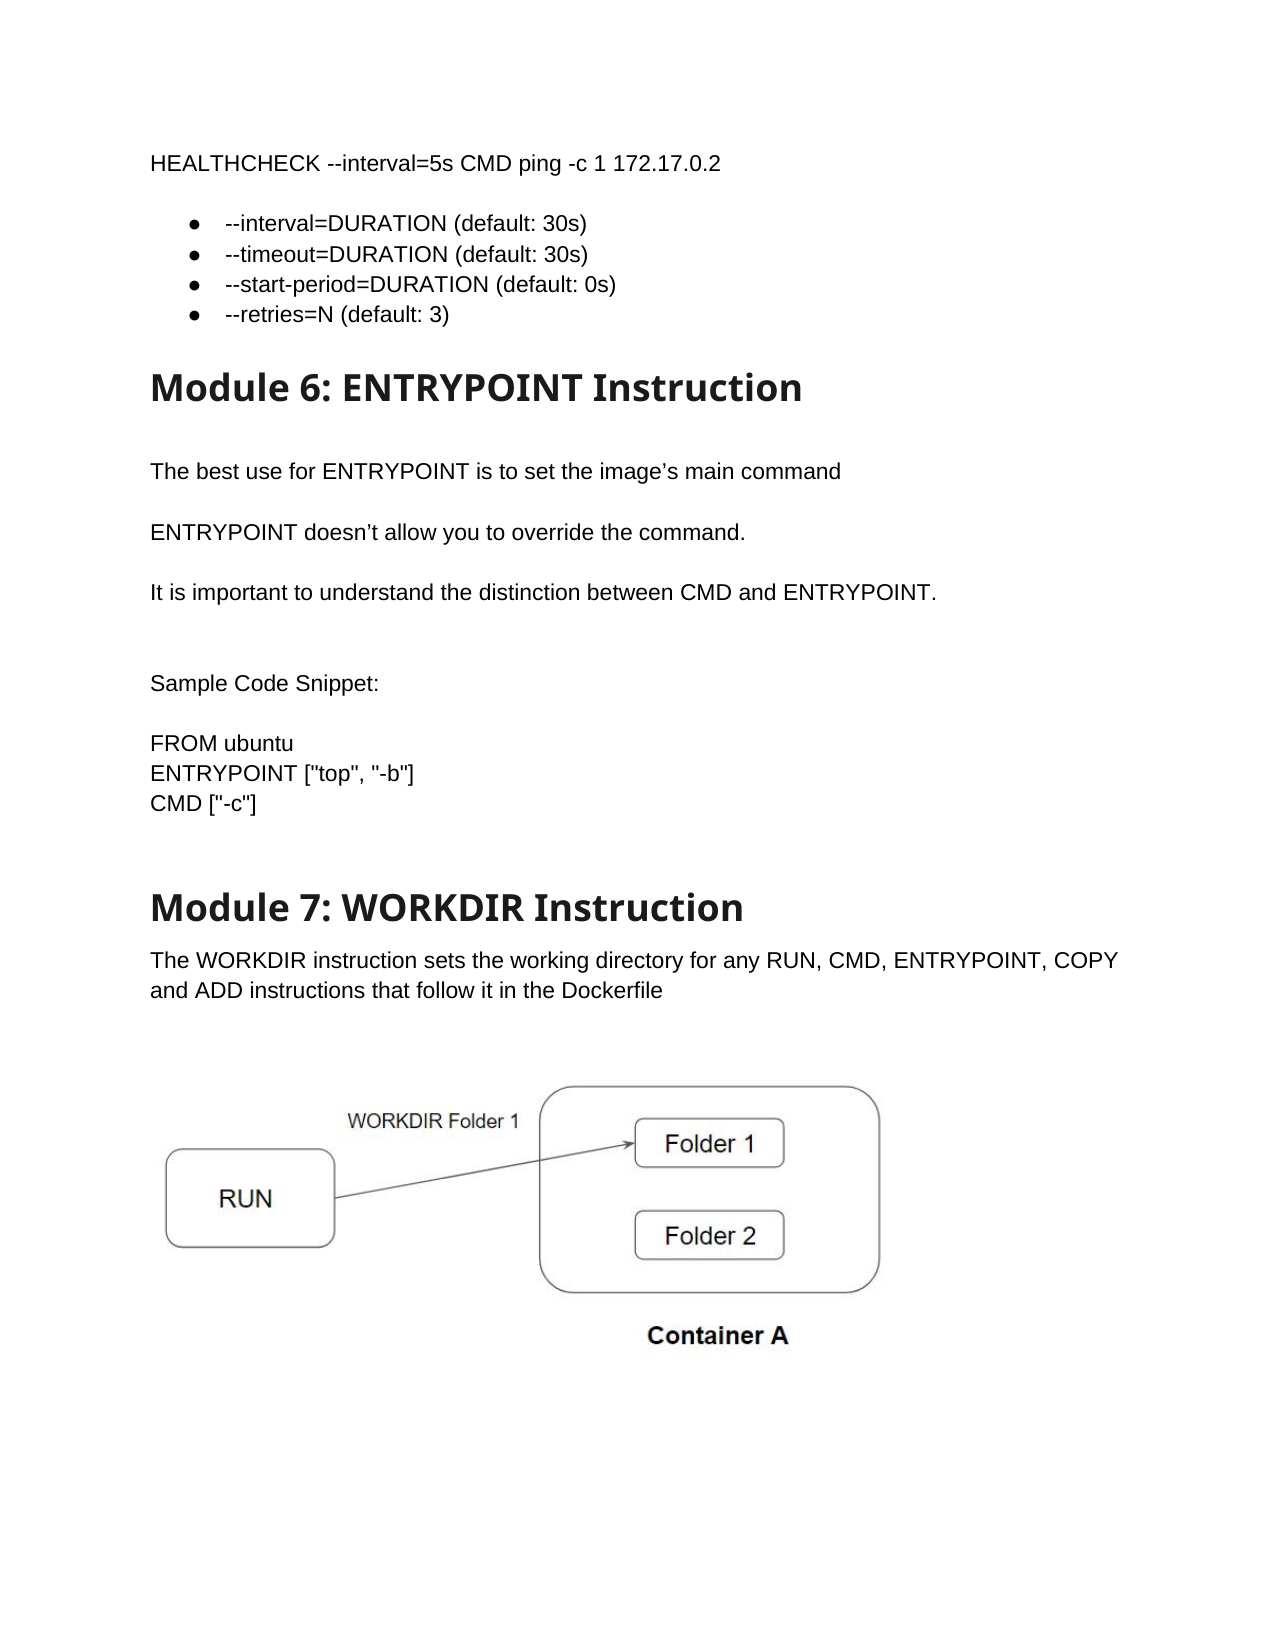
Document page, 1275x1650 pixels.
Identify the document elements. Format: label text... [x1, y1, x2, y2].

text ENTRYPOINT doesn’t allow you to override the command. [150, 518, 1125, 545]
text ENTRYPOINT ["top", "-b"] [150, 760, 1125, 786]
list --start-period=DURATION (default: 0s) [187, 271, 1125, 297]
list --interval=DURATION (default: 30s) [187, 210, 1125, 237]
text The best use for ENTRYPOINT is to set the image’s main command [150, 458, 1125, 484]
text HEALTHCHECK --interval=5s CMD ping -c 1 172.17.0.2 [150, 150, 1125, 176]
subtitle Module 6: ENTRYPOINT Instruction [149, 361, 1125, 412]
text It is important to understand the distinction between CMD and ENTRYPOINT. [150, 579, 1125, 605]
text The WORKDIR instruction sets the working directory for any RUN, CMD, ENTRYPOINT, COPY and ADD instructions that follow it in the Dockerfile [150, 947, 1125, 1004]
list --timeout=DURATION (default: 30s) [187, 241, 1125, 267]
text Sample Code Snippet: [150, 669, 1125, 696]
text CMD ["-c"] [150, 790, 1125, 817]
picture [150, 1037, 889, 1359]
text FROM ubuntu [150, 730, 1125, 756]
subtitle Module 7: WORKDIR Instruction [149, 881, 1125, 932]
list --retries=N (default: 3) [187, 301, 1125, 327]
